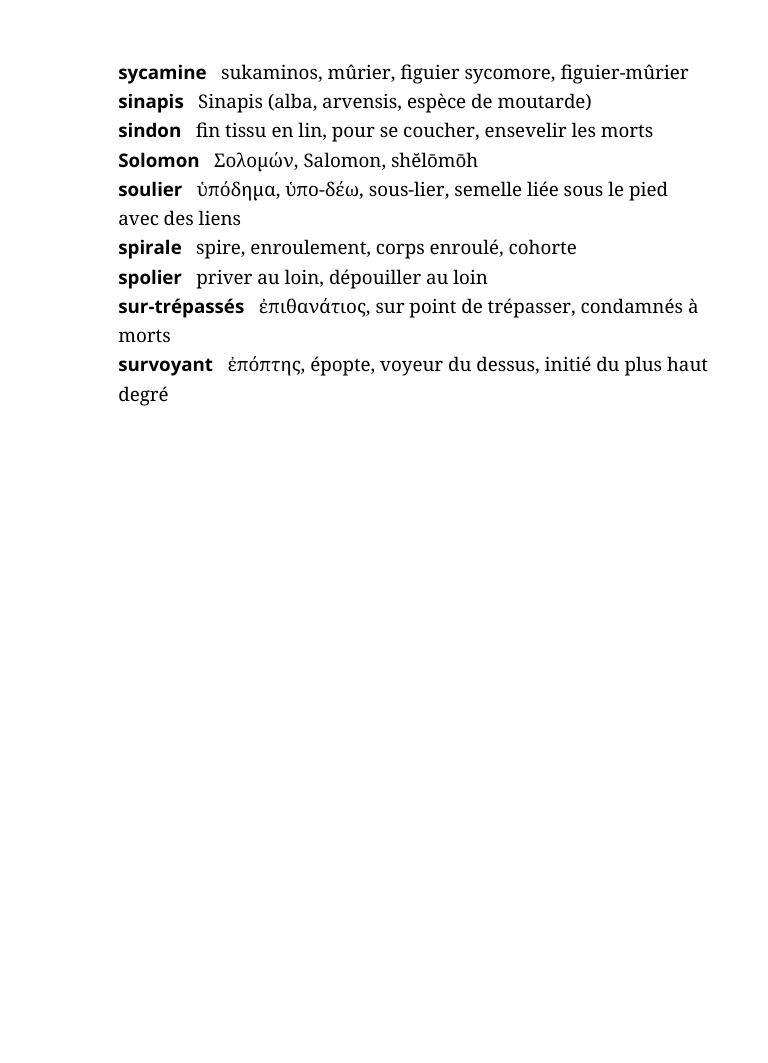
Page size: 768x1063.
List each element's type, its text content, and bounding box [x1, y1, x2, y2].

text soulier ὑπόδημα, ὑπο-δέω, sous-lier, semelle liée sous le pied avec des liens [118, 176, 709, 231]
text spolier priver au loin, dépouiller au loin [118, 264, 709, 289]
text sur-trépassés ἐπιθανάτιος, sur point de trépasser, condamnés à morts [118, 293, 709, 348]
text Solomon Σολομών, Salomon, shĕlōmōh [118, 147, 709, 172]
text sycamine sukaminos, mûrier, figuier sycomore, figuier-mûrier [118, 59, 709, 84]
text survoyant ἐπόπτης, épopte, voyeur du dessus, initié du plus haut degré [118, 352, 709, 407]
text sinapis Sinapis (alba, arvensis, espèce de moutarde) [118, 88, 709, 114]
text sindon fin tissu en lin, pour se coucher, ensevelir les morts [118, 118, 709, 143]
text spirale spire, enroulement, corps enroulé, cohorte [118, 235, 709, 260]
